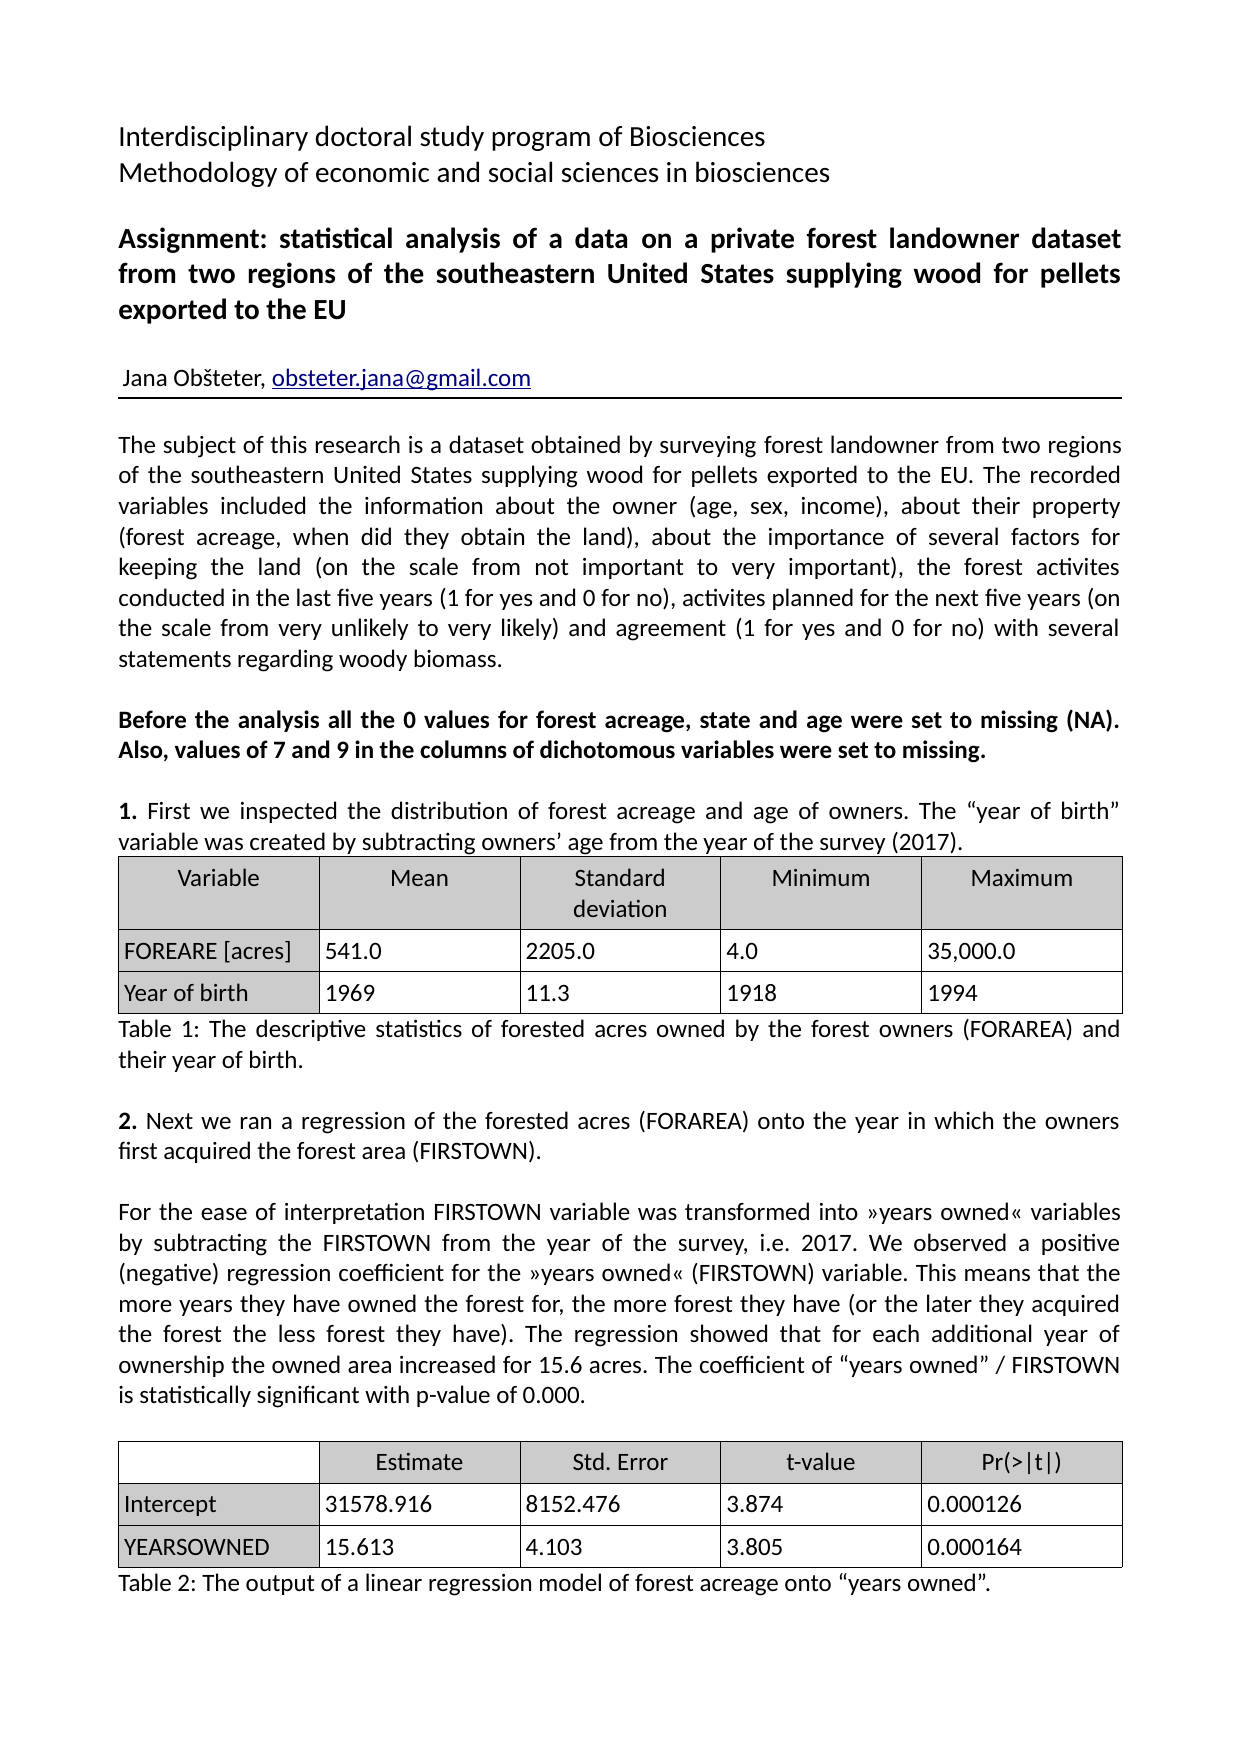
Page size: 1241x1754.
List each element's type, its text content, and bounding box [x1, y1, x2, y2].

text Jana Obšteter, obsteter.jana@gmail.com [118, 357, 1122, 397]
table_cell 11.3 [521, 972, 720, 1013]
table_header Variable [119, 857, 319, 929]
table_cell 4.103 [521, 1526, 720, 1567]
table_header [119, 1442, 319, 1483]
table_header Mean [320, 857, 520, 929]
text 1. First we inspected the distribution of forest acreage and age of owners. The “year of birth” variable was created by subtracting owners’ age from the year of the survey (2017). [118, 795, 1122, 856]
table_cell 3.805 [721, 1526, 921, 1567]
table_cell 3.874 [721, 1484, 921, 1525]
table_cell FOREARE [acres] [119, 930, 319, 971]
text The subject of this research is a dataset obtained by surveying forest landowner from two regions of the southeastern United States supplying wood for pellets exported to the EU. The recorded variables included the information about the owner (age, sex, income), about their property (forest acreage, when did they obtain the land), about the importance of several factors for keeping the land (on the scale from not important to very important), the forest activites conducted in the last five years (1 for yes and 0 for no), activites planned for the next five years (on the scale from very unlikely to very likely) and agreement (1 for yes and 0 for no) with several statements regarding woody biomass. [118, 429, 1122, 673]
table_cell 1969 [320, 972, 520, 1013]
text 2. Next we ran a regression of the forested acres (FORAREA) onto the year in which the owners first acquired the forest area (FIRSTOWN). [118, 1105, 1122, 1166]
text Table 1: The descriptive statistics of forested acres owned by the forest owners (FORAREA) and their year of birth. [118, 1014, 1122, 1074]
table_cell 0.000126 [922, 1484, 1122, 1525]
text Methodology of economic and social sciences in biosciences [118, 154, 1122, 189]
table_cell 0.000164 [922, 1526, 1122, 1567]
table_cell 1994 [922, 972, 1122, 1013]
table_header Std. Error [521, 1442, 720, 1483]
table_header Pr(>|t|) [922, 1442, 1122, 1483]
table_cell YEARSOWNED [119, 1526, 319, 1567]
table_cell Intercept [119, 1484, 319, 1525]
table_cell 1918 [721, 972, 921, 1013]
table_cell 4.0 [721, 930, 921, 971]
text Table 2: The output of a linear regression model of forest acreage onto “years owned”. [118, 1568, 1122, 1597]
table_cell 15.613 [320, 1526, 520, 1567]
text Before the analysis all the 0 values for forest acreage, state and age were set to missing (NA). Also, values of 7 and 9 in the columns of dichotomous variables were set to missing. [118, 704, 1122, 765]
table_cell 2205.0 [521, 930, 720, 971]
text Interdisciplinary doctoral study program of Biosciences [118, 118, 1122, 154]
table_cell 8152.476 [521, 1484, 720, 1525]
table_cell Year of birth [119, 972, 319, 1013]
table_header Minimum [721, 857, 921, 929]
table_cell 31578.916 [320, 1484, 520, 1525]
table_header t-value [721, 1442, 921, 1483]
table_header Standard deviation [521, 857, 720, 929]
table_header Maximum [922, 857, 1122, 929]
table_header Estimate [320, 1442, 520, 1483]
text Assignment: statistical analysis of a data on a private forest landowner dataset from two regions of the southeastern United States supplying wood for pellets exported to the EU [118, 220, 1122, 327]
text For the ease of interpretation FIRSTOWN variable was transformed into »years owned« variables by subtracting the FIRSTOWN from the year of the survey, i.e. 2017. We observed a positive (negative) regression coefficient for the »years owned« (FIRSTOWN) variable. This means that the more years they have owned the forest for, the more forest they have (or the later they acquired the forest the less forest they have). The regression showed that for each additional year of ownership the owned area increased for 15.6 acres. The coefficient of “years owned” / FIRSTOWN is statistically significant with p-value of 0.000. [118, 1196, 1122, 1410]
table_cell 35,000.0 [922, 930, 1122, 971]
table_cell 541.0 [320, 930, 520, 971]
